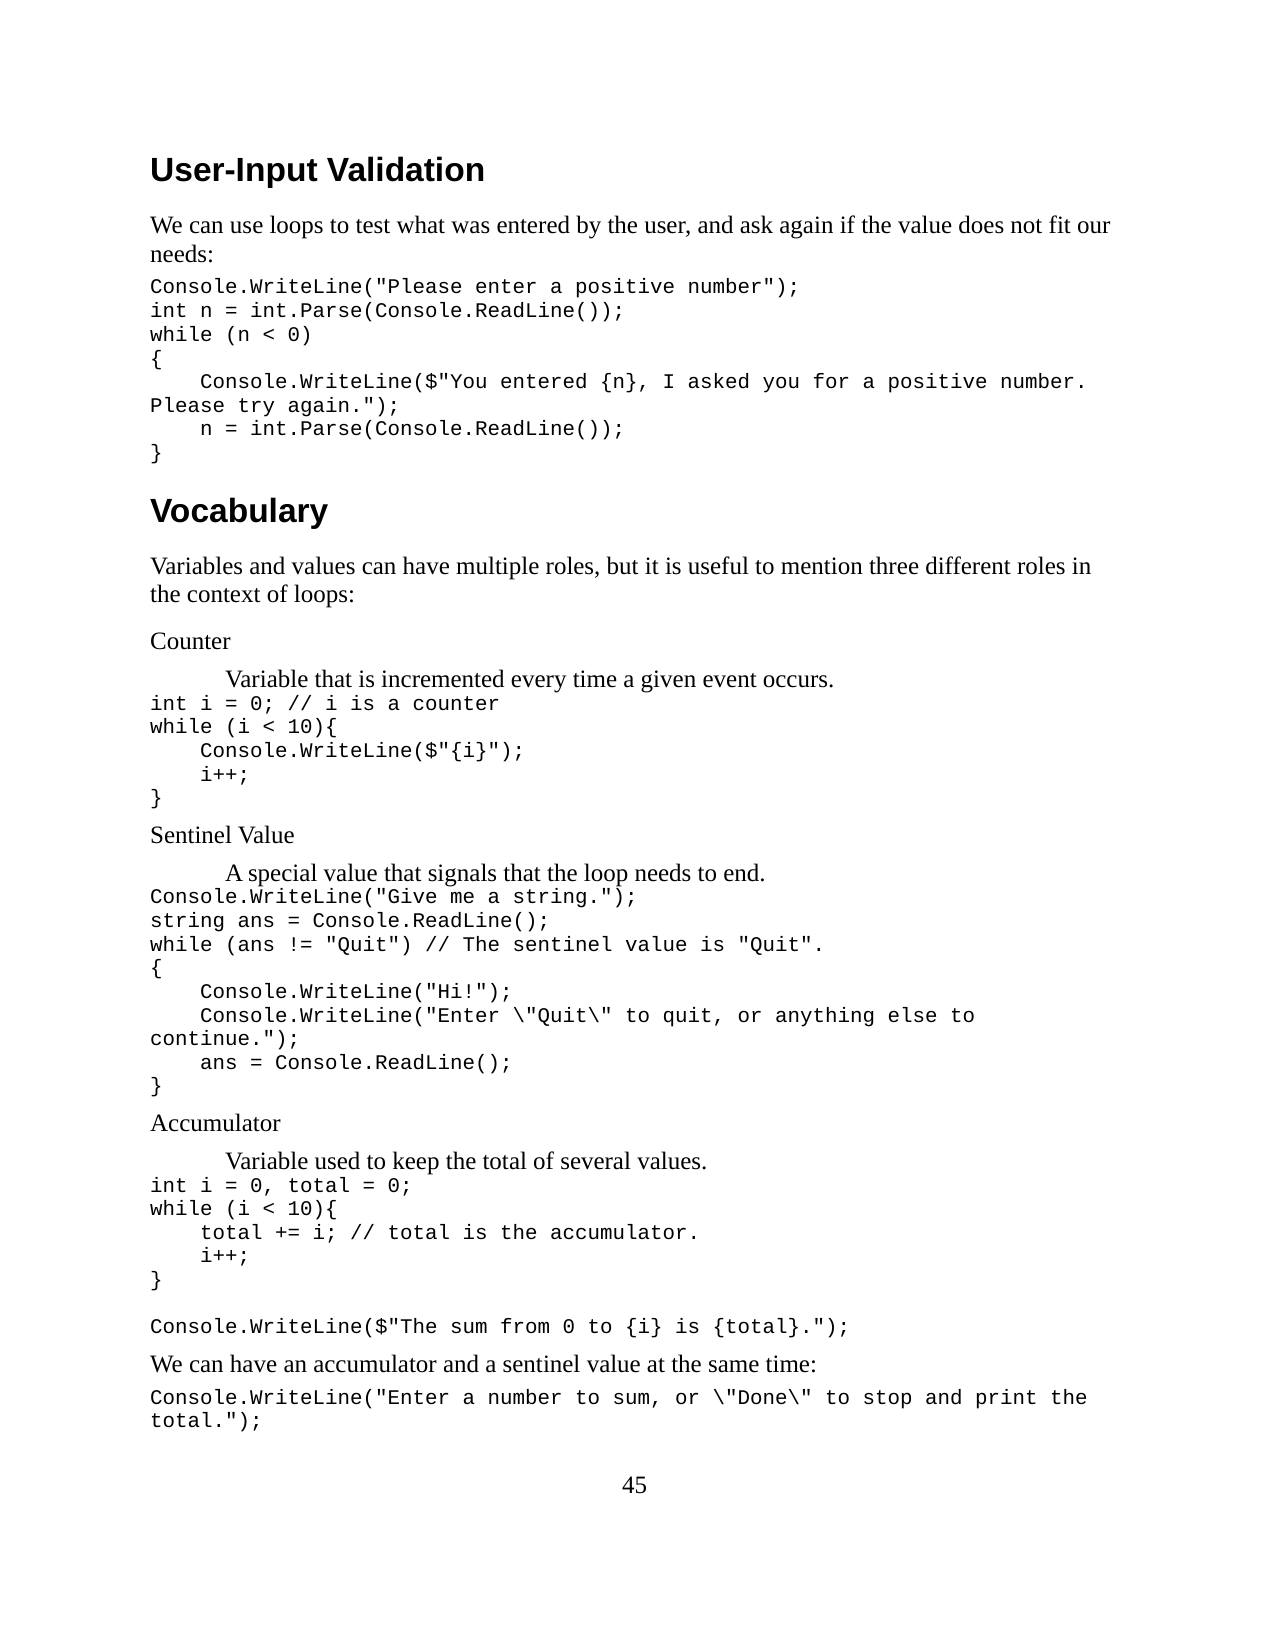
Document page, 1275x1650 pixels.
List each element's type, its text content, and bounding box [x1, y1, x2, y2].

text } [150, 1269, 1125, 1293]
text { [150, 347, 1125, 371]
text We can use loops to test what was entered by the user, and ask again if the value does not fit our needs: [150, 210, 1125, 268]
text Console.WriteLine($"The sum from 0 to {i} is {total}."); [150, 1316, 1125, 1340]
subtitle User-Input Validation [150, 150, 1125, 189]
text ans = Console.ReadLine(); [150, 1052, 1125, 1076]
text int i = 0, total = 0; [150, 1174, 1125, 1198]
text } [150, 787, 1125, 811]
text Console.WriteLine($"You entered {n}, I asked you for a positive number. Please try again."); [150, 371, 1125, 418]
text We can have an accumulator and a sentinel value at the same time: [150, 1349, 1125, 1378]
text { [150, 957, 1125, 981]
text } [150, 442, 1125, 466]
text i++; [150, 764, 1125, 787]
text string ans = Console.ReadLine(); [150, 910, 1125, 934]
text Console.WriteLine($"{i}"); [150, 740, 1125, 764]
text Variables and values can have multiple roles, but it is useful to mention three different roles in the context of loops: [150, 551, 1125, 608]
text Console.WriteLine("Hi!"); [150, 981, 1125, 1004]
text int i = 0; // i is a counter [150, 693, 1125, 716]
text while (i < 10){ [150, 716, 1125, 740]
text Console.WriteLine("Please enter a positive number"); [150, 277, 1125, 300]
text Console.WriteLine("Enter a number to sum, or \"Done\" to stop and print the total."); [150, 1387, 1125, 1434]
text int n = int.Parse(Console.ReadLine()); [150, 300, 1125, 324]
text total += i; // total is the accumulator. [150, 1222, 1125, 1246]
text } [150, 1076, 1125, 1099]
text A special value that signals that the loop needs to end. [225, 858, 1125, 886]
text Variable used to keep the total of several values. [225, 1146, 1125, 1174]
text Console.WriteLine("Enter \"Quit\" to quit, or anything else to continue."); [150, 1004, 1125, 1052]
text Console.WriteLine("Give me a string."); [150, 886, 1125, 910]
text Accumulator [150, 1108, 1125, 1137]
text Variable that is incremented every time a given event occurs. [225, 664, 1125, 693]
text Counter [150, 626, 1125, 655]
text while (n < 0) [150, 324, 1125, 347]
text Sentinel Value [150, 820, 1125, 849]
text i++; [150, 1246, 1125, 1269]
text while (ans != "Quit") // The sentinel value is "Quit". [150, 934, 1125, 957]
subtitle Vocabulary [150, 491, 1125, 529]
text n = int.Parse(Console.ReadLine()); [150, 418, 1125, 442]
text while (i < 10){ [150, 1198, 1125, 1222]
